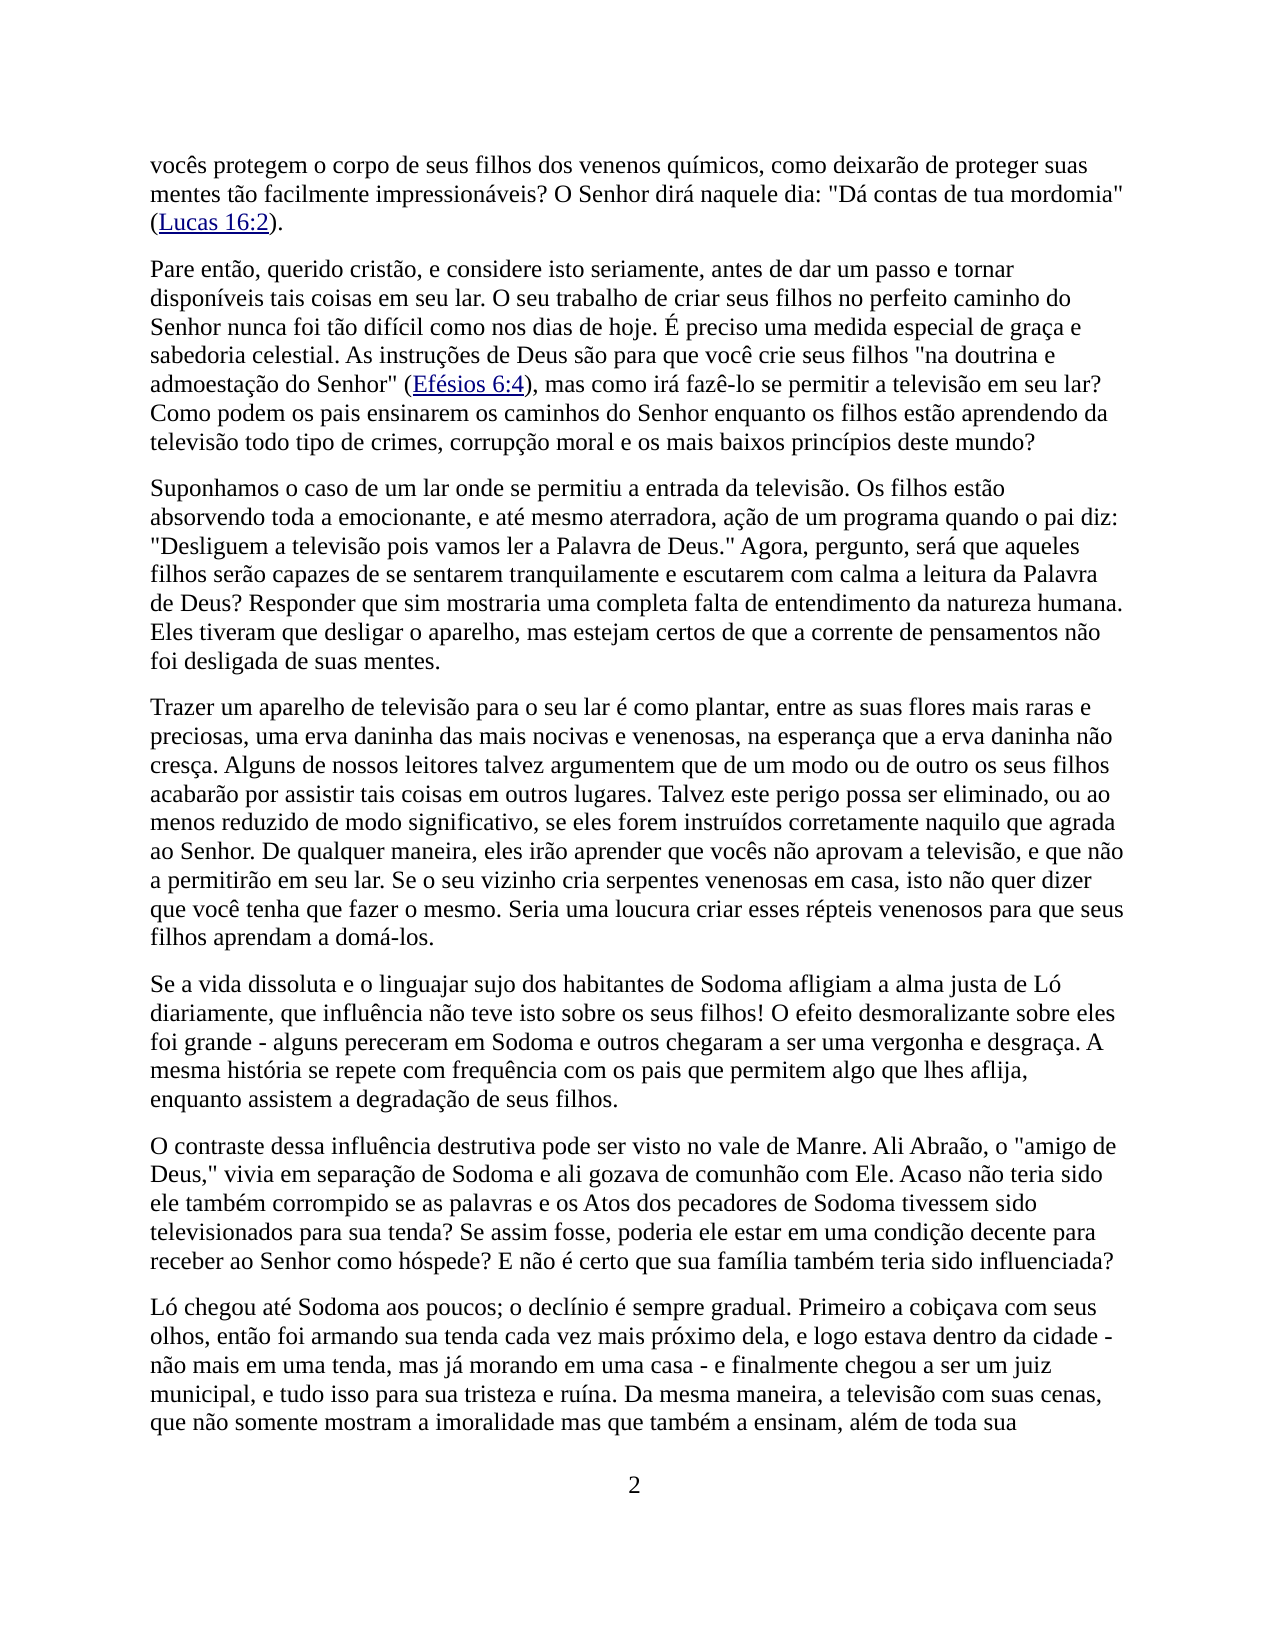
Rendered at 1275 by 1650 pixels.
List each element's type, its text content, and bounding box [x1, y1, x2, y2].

text Ló chegou até Sodoma aos poucos; o declínio é sempre gradual. Primeiro a cobiçava com seus olhos, então foi armando sua tenda cada vez mais próximo dela, e logo estava dentro da cidade - não mais em uma tenda, mas já morando em uma casa - e finalmente chegou a ser um juiz municipal, e tudo isso para sua tristeza e ruína. Da mesma maneira, a televisão com suas cenas, que não somente mostram a imoralidade mas que também a ensinam, além de toda sua [150, 1292, 1125, 1436]
text Trazer um aparelho de televisão para o seu lar é como plantar, entre as suas flores mais raras e preciosas, uma erva daninha das mais nocivas e venenosas, na esperança que a erva daninha não cresça. Alguns de nossos leitores talvez argumentem que de um modo ou de outro os seus filhos acabarão por assistir tais coisas em outros lugares. Talvez este perigo possa ser eliminado, ou ao menos reduzido de modo significativo, se eles forem instruídos corretamente naquilo que agrada ao Senhor. De qualquer maneira, eles irão aprender que vocês não aprovam a televisão, e que não a permitirão em seu lar. Se o seu vizinho cria serpentes venenosas em casa, isto não quer dizer que você tenha que fazer o mesmo. Seria uma loucura criar esses répteis venenosos para que seus filhos aprendam a domá-los. [150, 692, 1125, 951]
text Suponhamos o caso de um lar onde se permitiu a entrada da televisão. Os filhos estão absorvendo toda a emocionante, e até mesmo aterradora, ação de um programa quando o pai diz: "Desliguem a televisão pois vamos ler a Palavra de Deus." Agora, pergunto, será que aqueles filhos serão capazes de se sentarem tranquilamente e escutarem com calma a leitura da Palavra de Deus? Responder que sim mostraria uma completa falta de entendimento da natureza humana. Eles tiveram que desligar o aparelho, mas estejam certos de que a corrente de pensamentos não foi desligada de suas mentes. [150, 473, 1125, 674]
text vocês protegem o corpo de seus filhos dos venenos químicos, como deixarão de proteger suas mentes tão facilmente impressionáveis? O Senhor dirá naquele dia: "Dá contas de tua mordomia" (Lucas 16:2). [150, 150, 1125, 236]
text O contraste dessa influência destrutiva pode ser visto no vale de Manre. Ali Abraão, o "amigo de Deus," vivia em separação de Sodoma e ali gozava de comunhão com Ele. Acaso não teria sido ele também corrompido se as palavras e os Atos dos pecadores de Sodoma tivessem sido televisionados para sua tenda? Se assim fosse, poderia ele estar em uma condição decente para receber ao Senhor como hóspede? E não é certo que sua família também teria sido influenciada? [150, 1131, 1125, 1274]
text Se a vida dissoluta e o linguajar sujo dos habitantes de Sodoma afligiam a alma justa de Ló diariamente, que influência não teve isto sobre os seus filhos! O efeito desmoralizante sobre eles foi grande - alguns pereceram em Sodoma e outros chegaram a ser uma vergonha e desgraça. A mesma história se repete com frequência com os pais que permitem algo que lhes aflija, enquanto assistem a degradação de seus filhos. [150, 969, 1125, 1113]
text Pare então, querido cristão, e considere isto seriamente, antes de dar um passo e tornar disponíveis tais coisas em seu lar. O seu trabalho de criar seus filhos no perfeito caminho do Senhor nunca foi tão difícil como nos dias de hoje. É preciso uma medida especial de graça e sabedoria celestial. As instruções de Deus são para que você crie seus filhos "na doutrina e admoestação do Senhor" (Efésios 6:4), mas como irá fazê-lo se permitir a televisão em seu lar? Como podem os pais ensinarem os caminhos do Senhor enquanto os filhos estão aprendendo da televisão todo tipo de crimes, corrupção moral e os mais baixos princípios deste mundo? [150, 254, 1125, 455]
